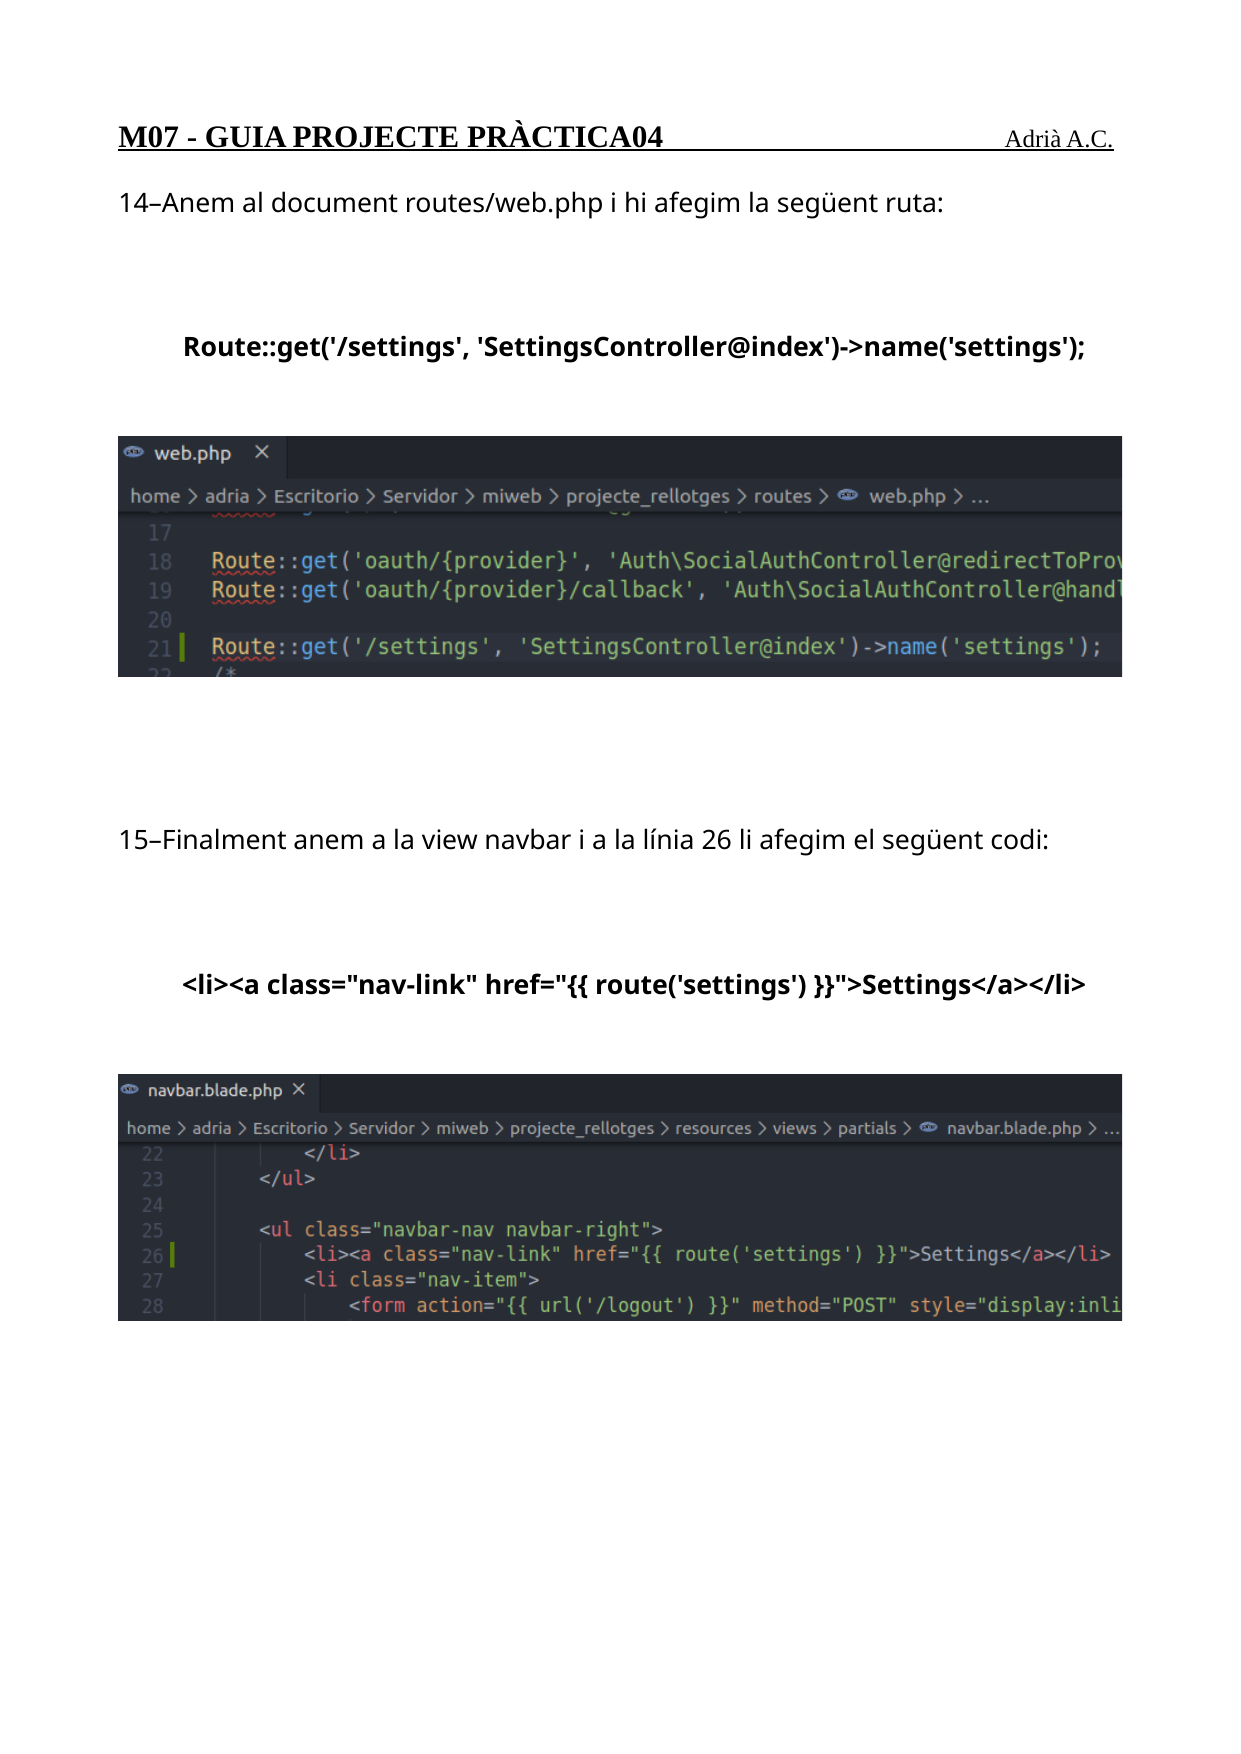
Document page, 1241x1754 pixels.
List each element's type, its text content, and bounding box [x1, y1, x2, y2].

picture [118, 1074, 1123, 1321]
text 14–Anem al document routes/web.php i hi afegim la següent ruta: [118, 183, 1122, 220]
picture [118, 436, 1123, 677]
text Route::get('/settings', 'SettingsController@index')->name('settings'); [118, 328, 1122, 364]
text 15–Finalment anem a la view navbar i a la línia 26 li afegim el següent codi: [118, 821, 1122, 857]
text <li><a class="nav-link" href="{{ route('settings') }}">Settings</a></li> [118, 966, 1122, 1002]
